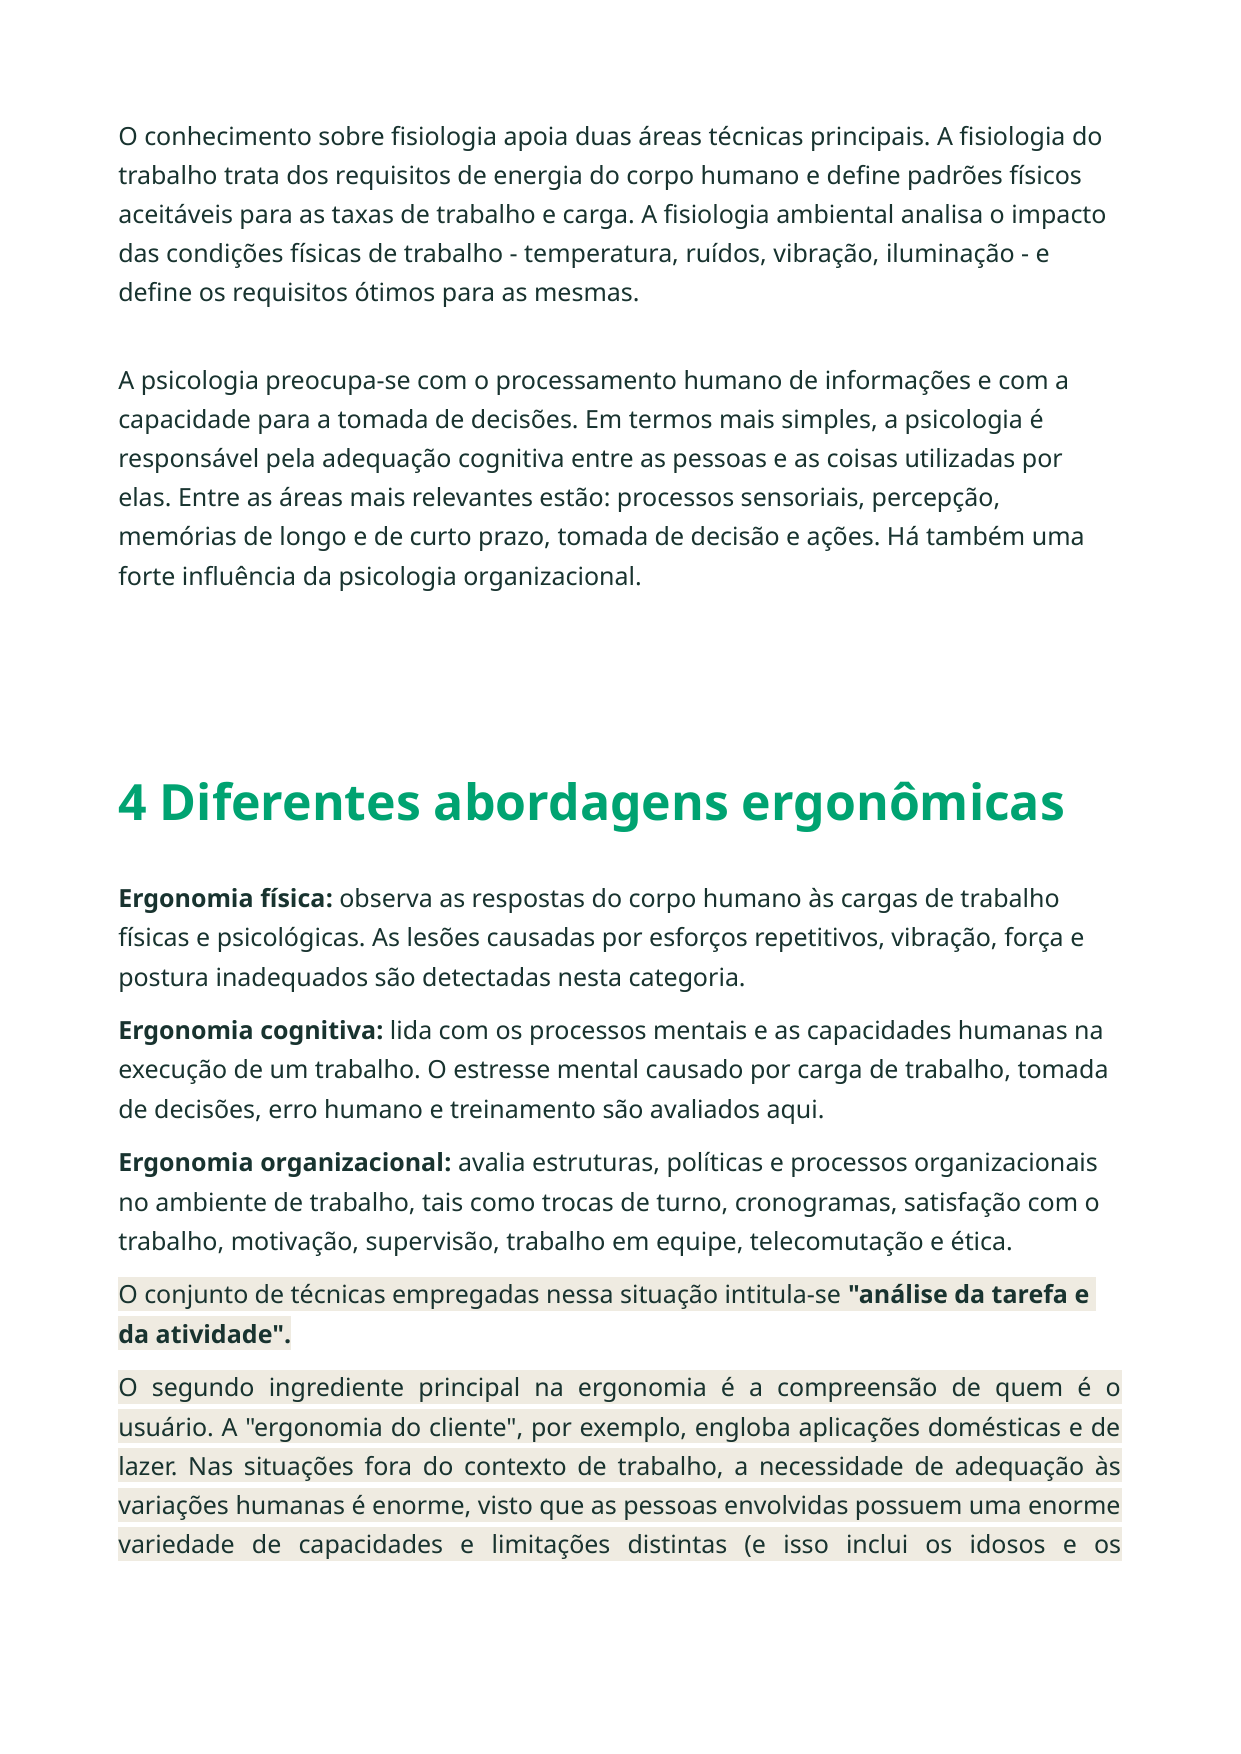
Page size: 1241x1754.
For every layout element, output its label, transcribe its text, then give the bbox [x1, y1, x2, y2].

text O conjunto de técnicas empregadas nessa situação intitula-se "análise da tarefa e da atividade". [118, 1277, 1122, 1350]
text Ergonomia cognitiva: lida com os processos mentais e as capacidades humanas na execução de um trabalho. O estresse mental causado por carga de trabalho, tomada de decisões, erro humano e treinamento são avaliados aqui. [118, 1013, 1122, 1125]
list O segundo ingrediente principal na ergonomia é a compreensão de quem é o usuário. A "ergonomia do cliente", por exemplo, engloba aplicações domésticas e de lazer. Nas situações fora do contexto de trabalho, a necessidade de adequação às variações humanas é enorme, visto que as pessoas envolvidas possuem uma enorme variedade de capacidades e limitações distintas (e isso inclui os idosos e os [118, 1370, 1122, 1561]
text Ergonomia física: observa as respostas do corpo humano às cargas de trabalho físicas e psicológicas. As lesões causadas por esforços repetitivos, vibração, força e postura inadequados são detectadas nesta categoria. [118, 881, 1122, 993]
text A psicologia preocupa-se com o processamento humano de informações e com a capacidade para a tomada de decisões. Em termos mais simples, a psicologia é responsável pela adequação cognitiva entre as pessoas e as coisas utilizadas por elas. Entre as áreas mais relevantes estão: processos sensoriais, percepção, memórias de longo e de curto prazo, tomada de decisão e ações. Há também uma forte influência da psicologia organizacional. [118, 328, 1122, 592]
text Ergonomia organizacional: avalia estruturas, políticas e processos organizacionais no ambiente de trabalho, tais como trocas de turno, cronogramas, satisfação com o trabalho, motivação, supervisão, trabalho em equipe, telecomutação e ética. [118, 1145, 1122, 1257]
subtitle 4 Diferentes abordagens ergonômicas [118, 767, 1122, 835]
text O conhecimento sobre fisiologia apoia duas áreas técnicas principais. A fisiologia do trabalho trata dos requisitos de energia do corpo humano e define padrões físicos aceitáveis para as taxas de trabalho e carga. A fisiologia ambiental analisa o impacto das condições físicas de trabalho - temperatura, ruídos, vibração, iluminação - e define os requisitos ótimos para as mesmas. [118, 118, 1122, 309]
